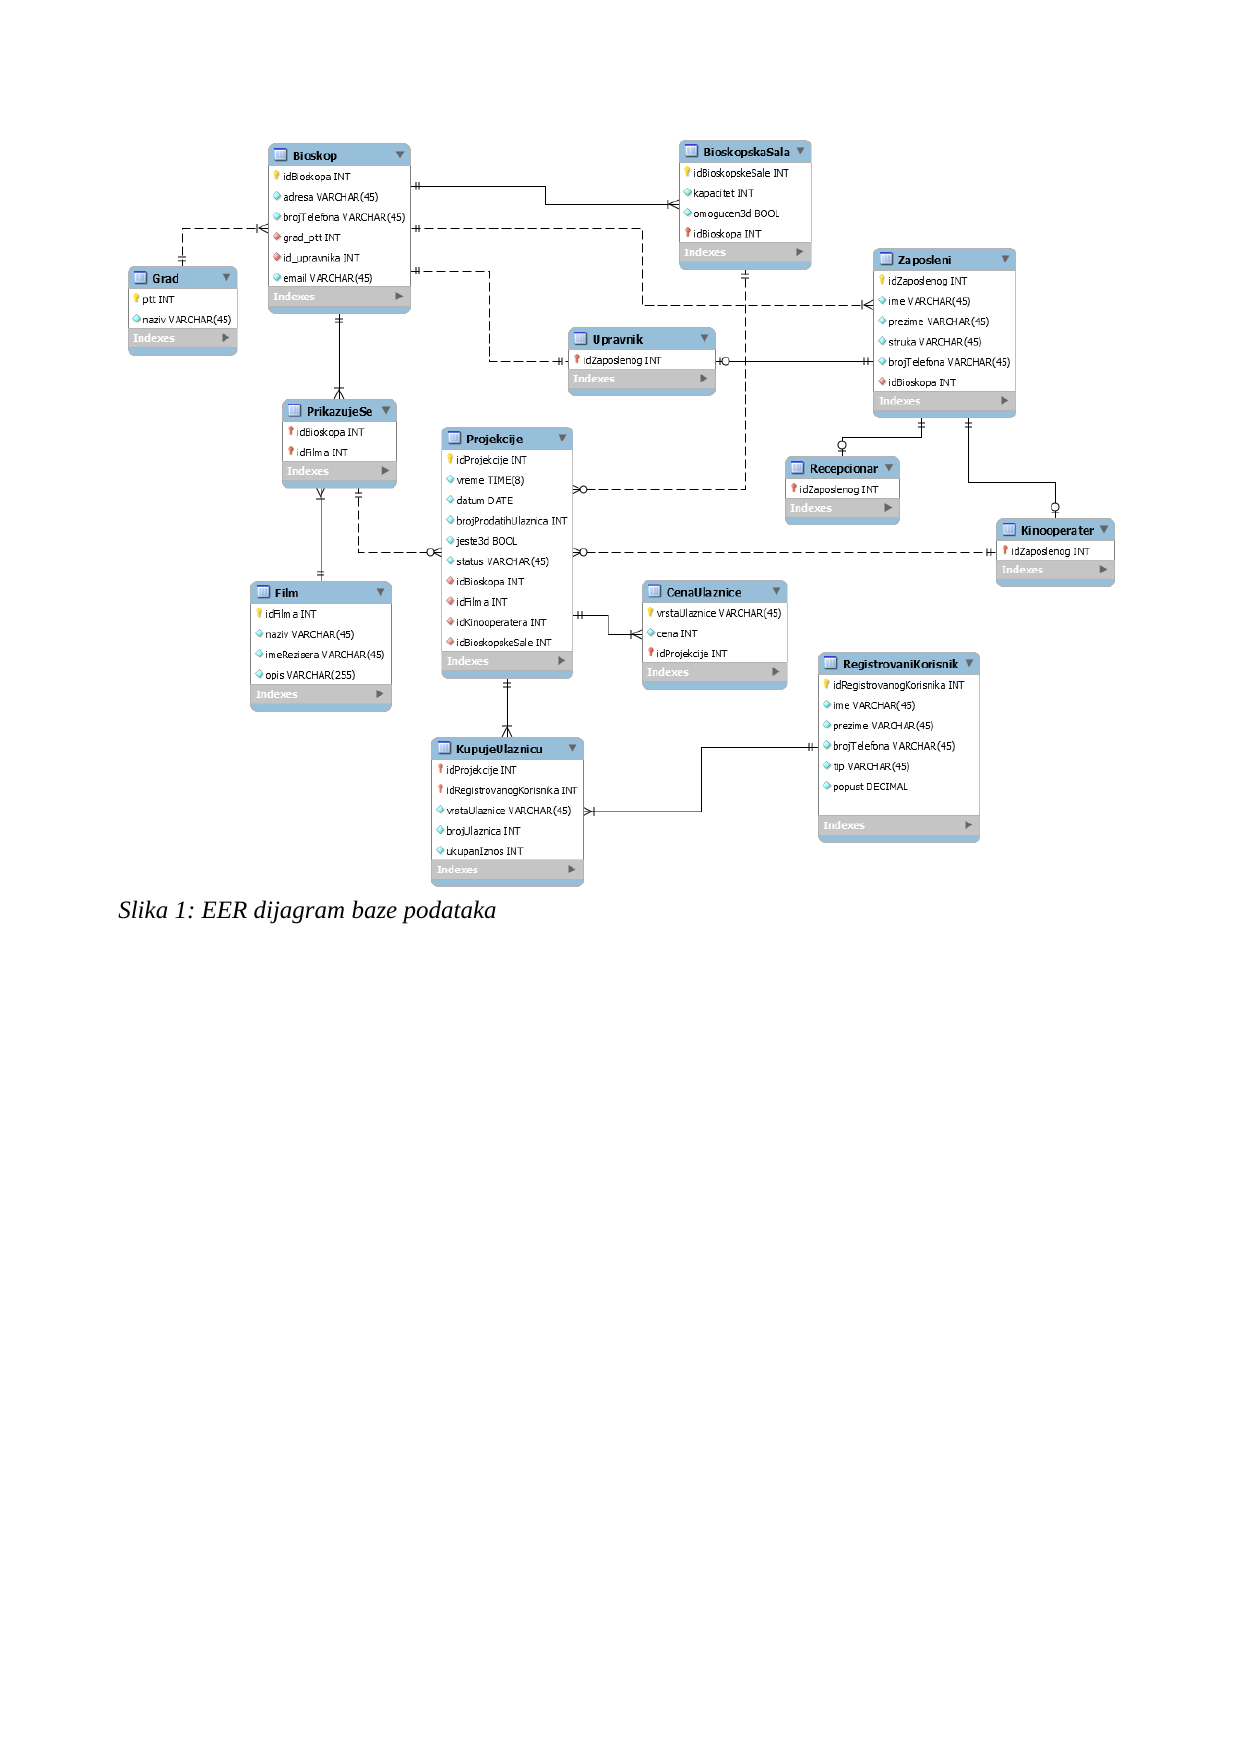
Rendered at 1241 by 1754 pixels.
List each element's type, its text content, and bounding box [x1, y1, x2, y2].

text Slika 1: EER dijagram baze podataka [118, 895, 1122, 923]
picture [118, 130, 1123, 895]
